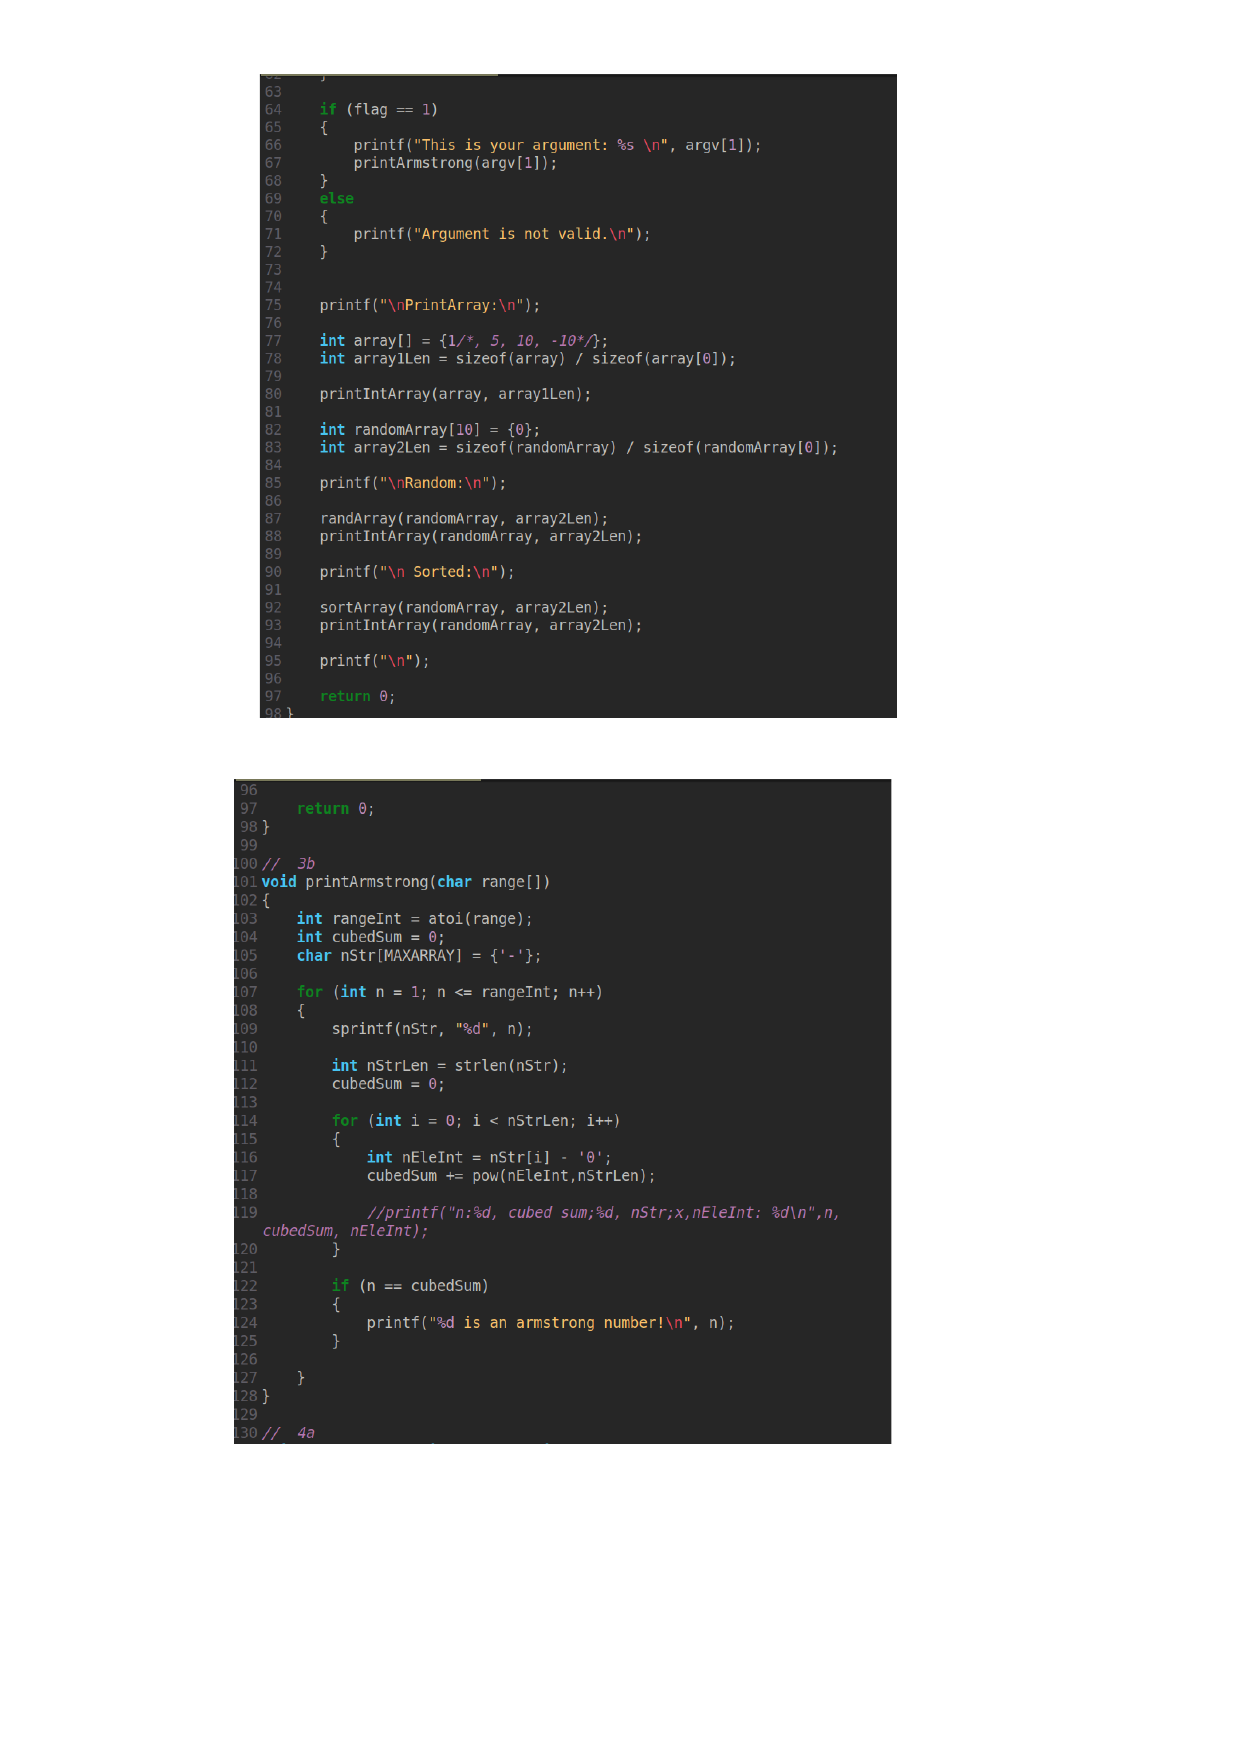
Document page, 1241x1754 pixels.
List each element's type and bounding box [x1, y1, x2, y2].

picture [259, 74, 897, 718]
picture [234, 779, 892, 1444]
